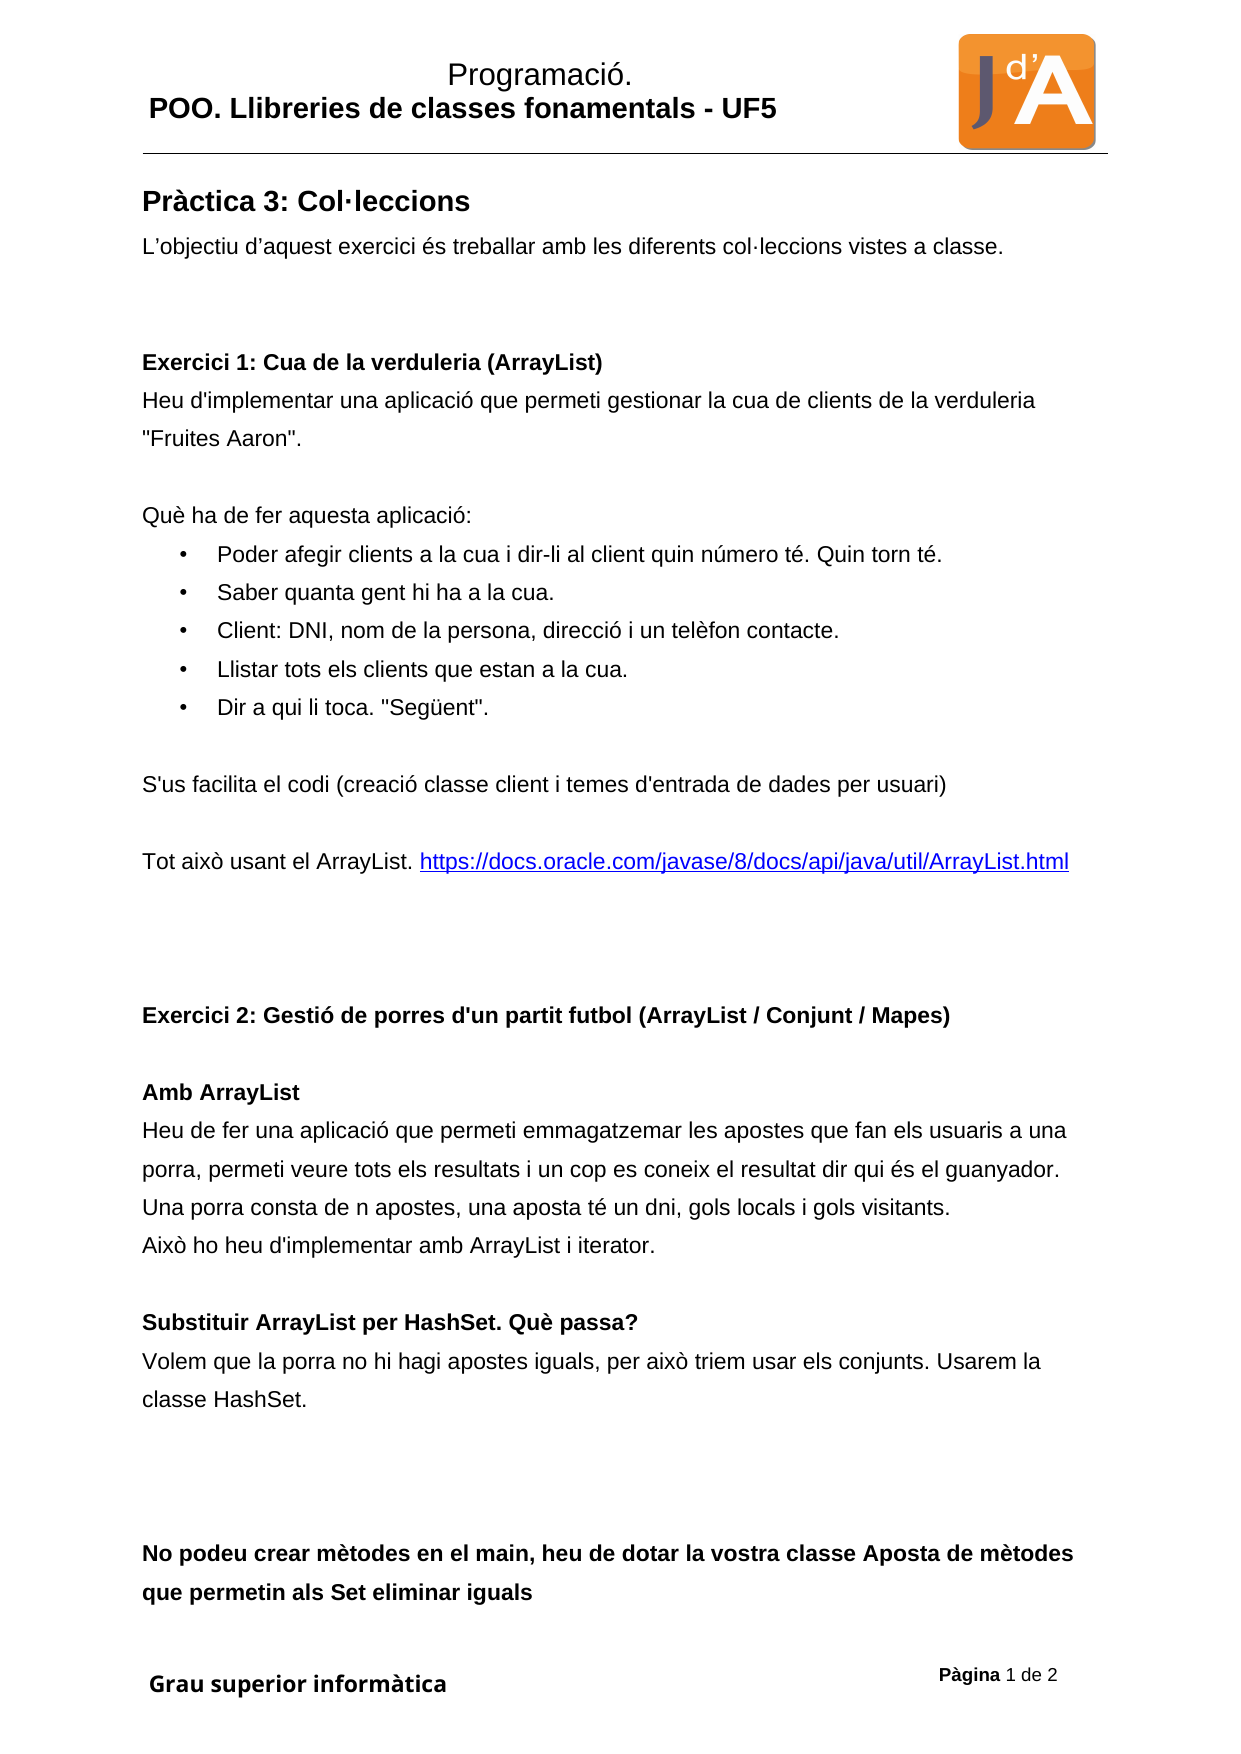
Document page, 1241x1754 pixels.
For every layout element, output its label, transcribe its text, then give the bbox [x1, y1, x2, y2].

text Tot això usant el ArrayList. https://docs.oracle.com/javase/8/docs/api/java/util/ArrayList.html [142, 849, 1107, 874]
text L’objectiu d’aquest exercici és treballar amb les diferents col·leccions vistes a classe. [142, 234, 1107, 259]
text Substituir ArrayList per HashSet. Què passa? [142, 1310, 1107, 1336]
text S'us facilita el codi (creació classe client i temes d'entrada de dades per usuari) [142, 772, 1107, 798]
text No podeu crear mètodes en el main, heu de dotar la vostra classe Aposta de mètodes que permetin als Set eliminar iguals [142, 1541, 1107, 1605]
text Heu d'implementar una aplicació que permeti gestionar la cua de clients de la verduleria "Fruites Aaron". [142, 388, 1107, 452]
text Exercici 2: Gestió de porres d'un partit futbol (ArrayList / Conjunt / Mapes) [142, 1003, 1107, 1028]
text Què ha de fer aquesta aplicació: [142, 503, 1107, 528]
list Llistar tots els clients que estan a la cua. [179, 657, 1107, 682]
text Volem que la porra no hi hagi apostes iguals, per això triem usar els conjunts. Usarem la classe HashSet. [142, 1348, 1107, 1413]
text Exercici 1: Cua de la verduleria (ArrayList) [142, 349, 1107, 375]
text Això ho heu d'implementar amb ArrayList i iterator. [142, 1233, 1107, 1259]
text Pràctica 3: Col·leccions [142, 185, 1107, 218]
list Client: DNI, nom de la persona, direcció i un telèfon contacte. [179, 618, 1107, 644]
text Heu de fer una aplicació que permeti emmagatzemar les apostes que fan els usuaris a una porra, permeti veure tots els resultats i un cop es coneix el resultat dir qui és el guanyador. [142, 1118, 1107, 1182]
list Saber quanta gent hi ha a la cua. [179, 580, 1107, 605]
text Amb ArrayList [142, 1079, 1107, 1105]
list Dir a qui li toca. "Següent". [179, 695, 1107, 721]
text Una porra consta de n apostes, una aposta té un dni, gols locals i gols visitants. [142, 1195, 1107, 1220]
picture [958, 34, 1096, 150]
list Poder afegir clients a la cua i dir-li al client quin número té. Quin torn té. [179, 541, 1107, 567]
